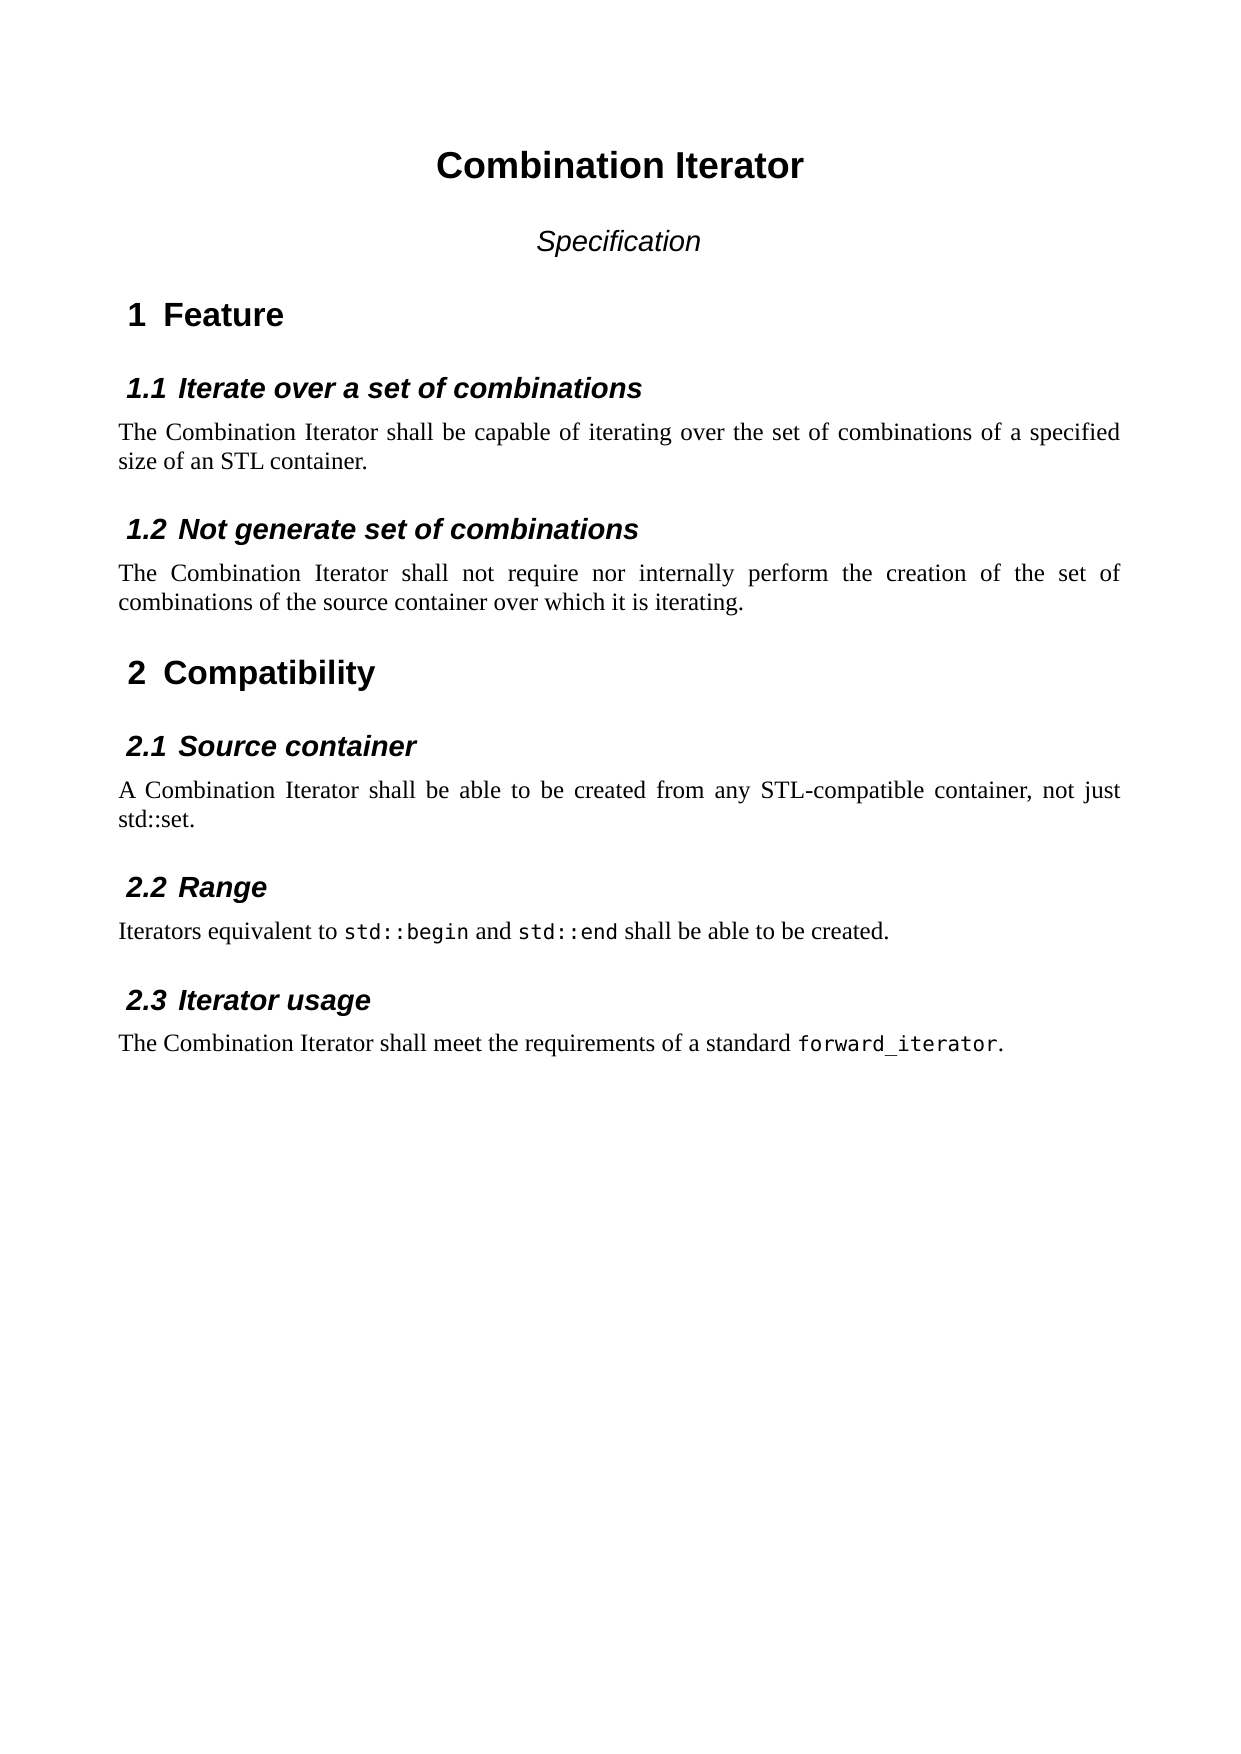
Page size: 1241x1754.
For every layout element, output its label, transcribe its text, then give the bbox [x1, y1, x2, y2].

subtitle Compatibility [118, 653, 1122, 692]
subtitle Not generate set of combinations [118, 512, 1122, 546]
text The Combination Iterator shall meet the requirements of a standard forward_iterator. [118, 1028, 1122, 1057]
subtitle Iterate over a set of combinations [118, 371, 1122, 404]
subtitle Feature [118, 295, 1122, 333]
title Combination Iterator [118, 143, 1122, 186]
subtitle Specification [118, 224, 1122, 257]
subtitle Source container [118, 729, 1122, 763]
text A Combination Iterator shall be able to be created from any STL-compatible container, not just std::set. [118, 775, 1122, 833]
text Iterators equivalent to std::begin and std::end shall be able to be created. [118, 916, 1122, 945]
subtitle Iterator usage [118, 982, 1122, 1016]
text The Combination Iterator shall be capable of iterating over the set of combinations of a specified size of an STL container. [118, 417, 1122, 474]
text The Combination Iterator shall not require nor internally perform the creation of the set of combinations of the source container over which it is iterating. [118, 558, 1122, 616]
subtitle Range [118, 870, 1122, 904]
